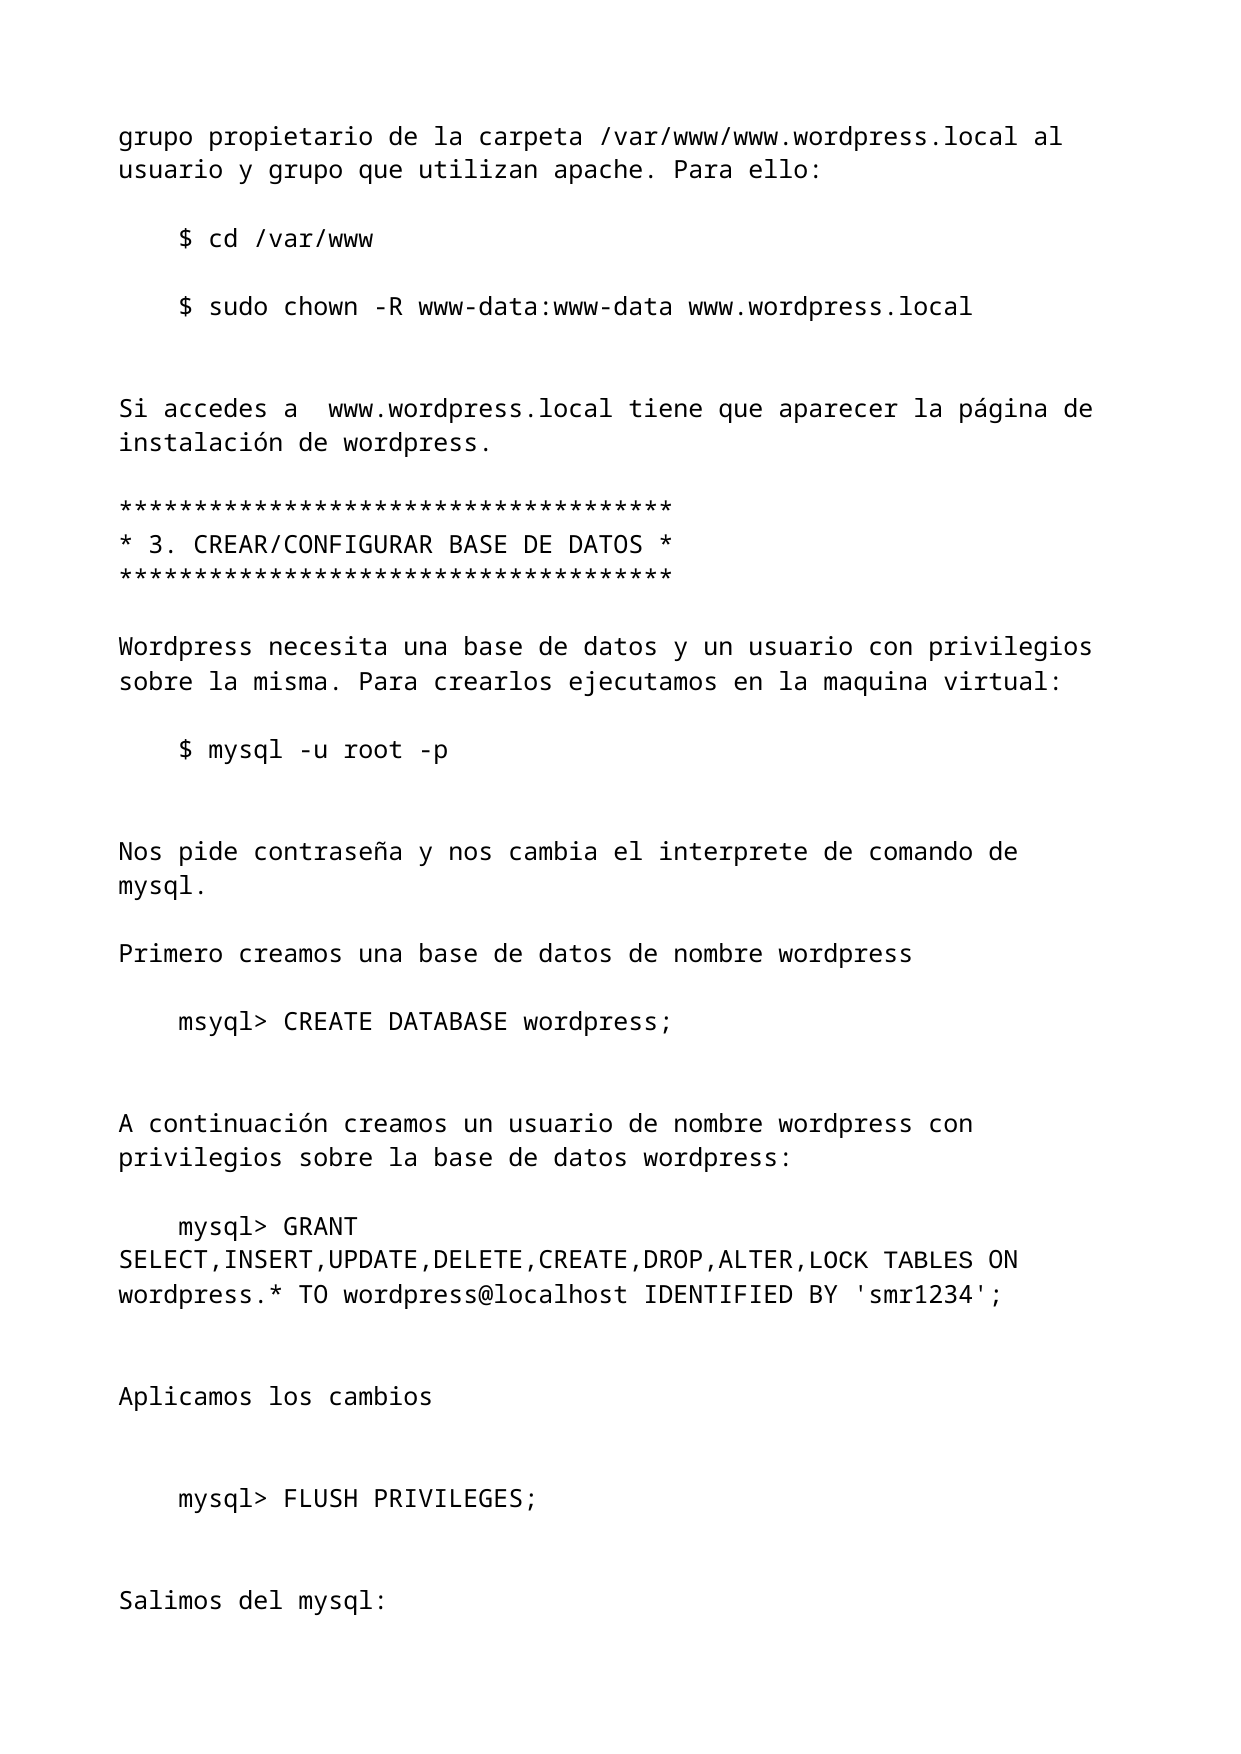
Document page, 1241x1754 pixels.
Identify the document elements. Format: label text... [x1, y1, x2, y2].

text A continuación creamos un usuario de nombre wordpress con privilegios sobre la base de datos wordpress: [118, 1106, 1122, 1174]
text msyql> CREATE DATABASE wordpress; [118, 1004, 1122, 1038]
text grupo propietario de la carpeta /var/www/www.wordpress.local al usuario y grupo que utilizan apache. Para ello: [118, 118, 1122, 186]
text ************************************* [118, 561, 1122, 595]
text * 3. CREAR/CONFIGURAR BASE DE DATOS * [118, 527, 1122, 561]
text Si accedes a www.wordpress.local tiene que aparecer la página de instalación de wordpress. [118, 391, 1122, 459]
text mysql> GRANT SELECT,INSERT,UPDATE,DELETE,CREATE,DROP,ALTER,LOCK TABLES ON wordpress.* TO wordpress@localhost IDENTIFIED BY 'smr1234'; [118, 1208, 1122, 1311]
text Salimos del mysql: [118, 1583, 1122, 1617]
text Aplicamos los cambios [118, 1379, 1122, 1413]
text ************************************* [118, 493, 1122, 527]
text $ mysql -u root -p [118, 731, 1122, 765]
text $ cd /var/www [118, 220, 1122, 254]
text Wordpress necesita una base de datos y un usuario con privilegios sobre la misma. Para crearlos ejecutamos en la maquina virtual: [118, 629, 1122, 697]
text $ sudo chown -R www-data:www-data www.wordpress.local [118, 288, 1122, 322]
text Nos pide contraseña y nos cambia el interprete de comando de mysql. [118, 833, 1122, 902]
text mysql> FLUSH PRIVILEGES; [118, 1481, 1122, 1515]
text Primero creamos una base de datos de nombre wordpress [118, 936, 1122, 970]
